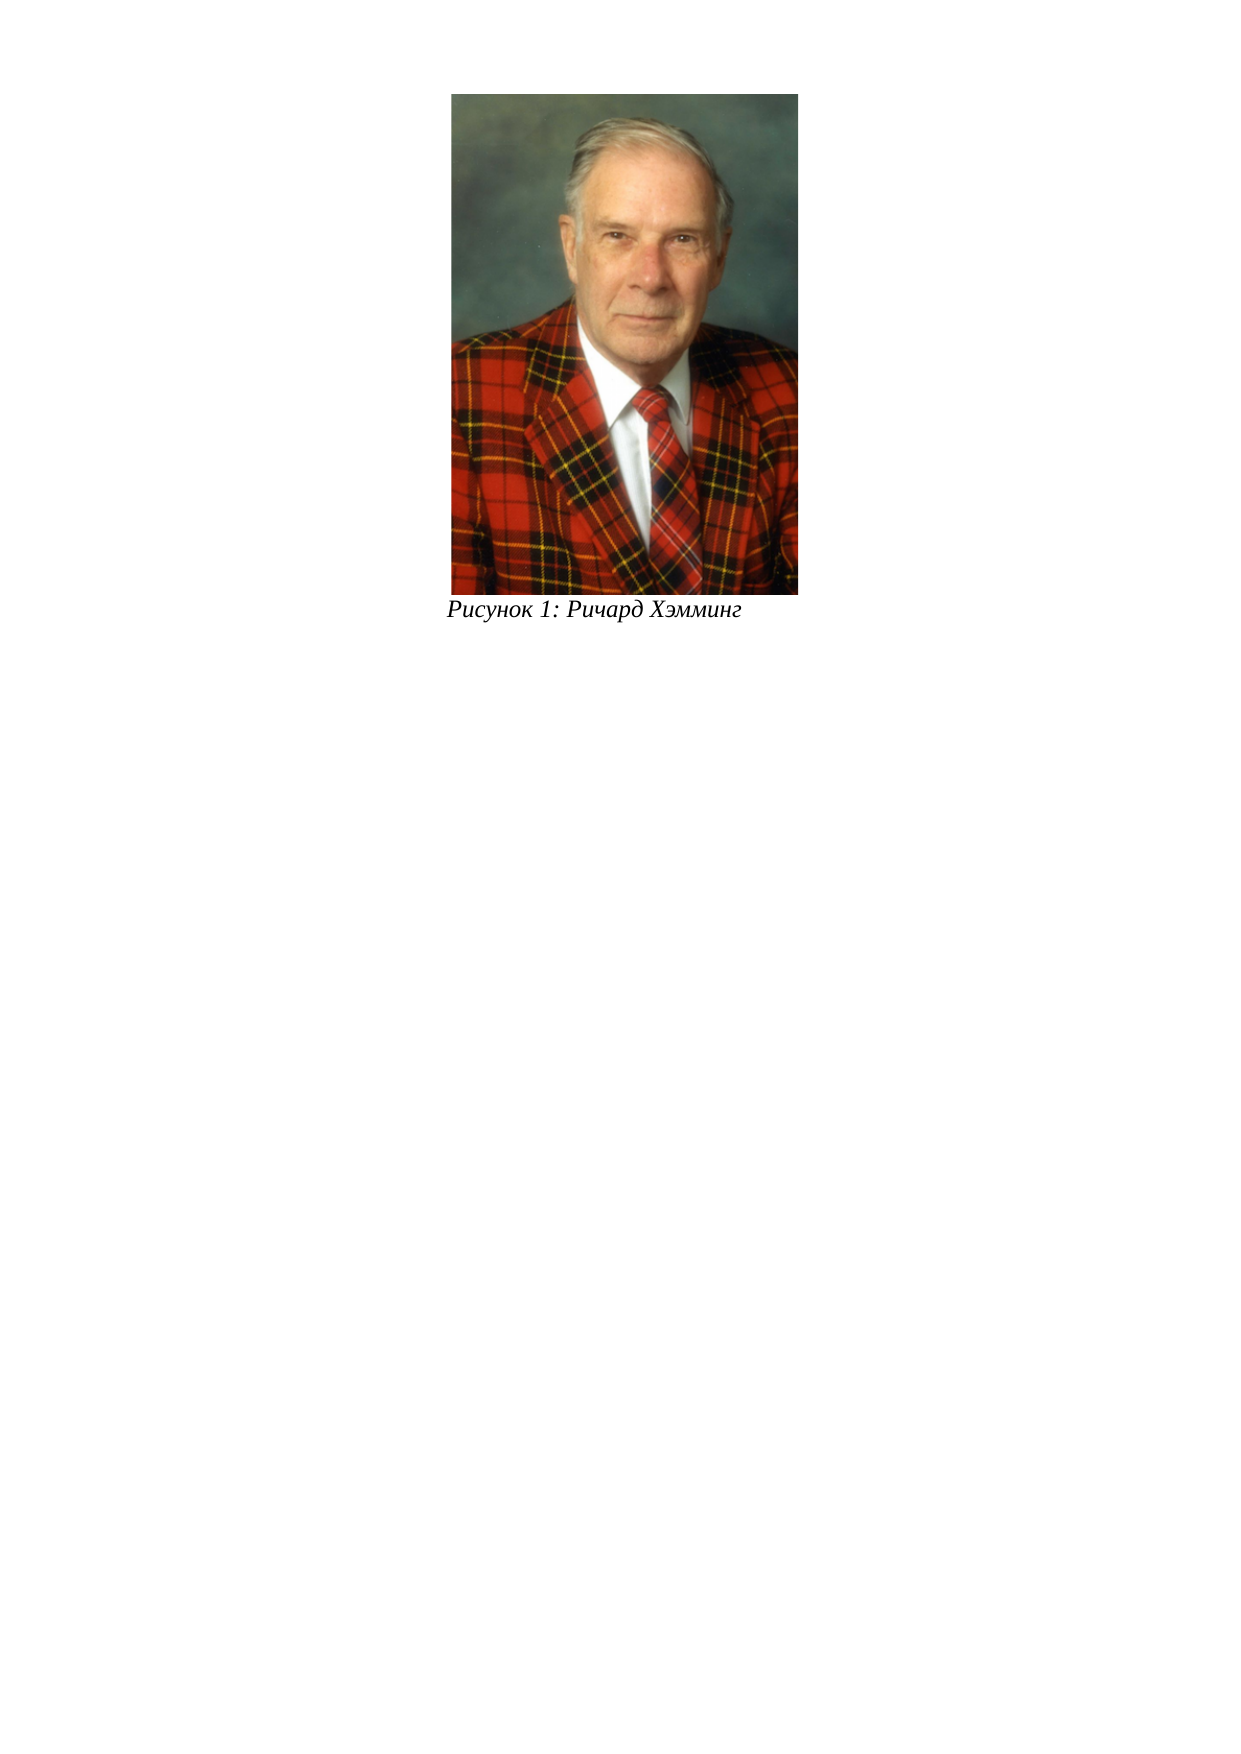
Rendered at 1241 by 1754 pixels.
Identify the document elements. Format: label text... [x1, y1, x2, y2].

picture [451, 94, 799, 595]
text Рисунок 1: Ричард Хэмминг [447, 131, 793, 623]
